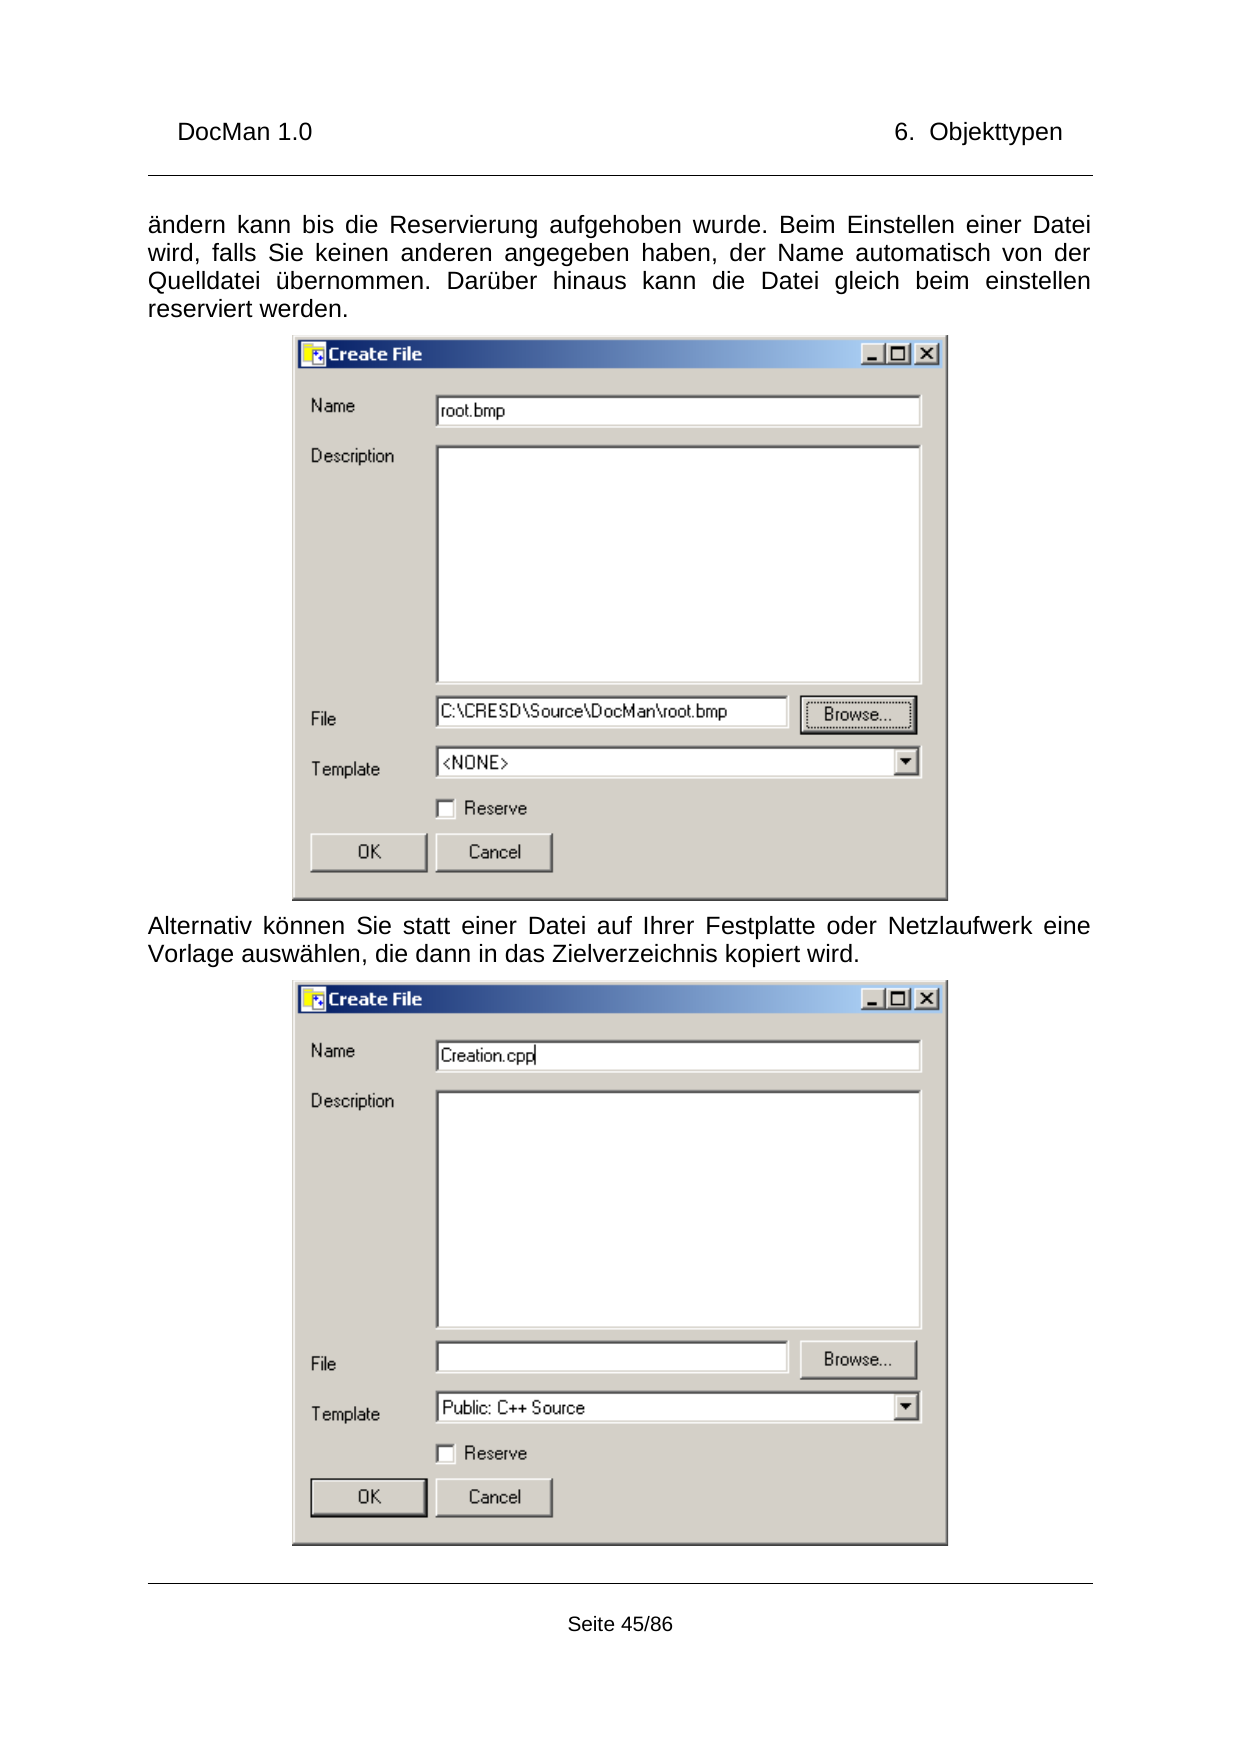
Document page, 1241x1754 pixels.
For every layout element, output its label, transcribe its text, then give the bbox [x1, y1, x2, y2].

text Alternativ können Sie statt einer Datei auf Ihrer Festplatte oder Netzlaufwerk eine Vorlage auswählen, die dann in das Zielverzeichnis kopiert wird. [148, 912, 1093, 968]
picture [292, 335, 949, 901]
picture [292, 980, 949, 1546]
text ändern kann bis die Reservierung aufgehoben wurde. Beim Einstellen einer Datei wird, falls Sie keinen anderen angegeben haben, der Name automatisch von der Quelldatei übernommen. Darüber hinaus kann die Datei gleich beim einstellen reserviert werden. [148, 211, 1093, 323]
